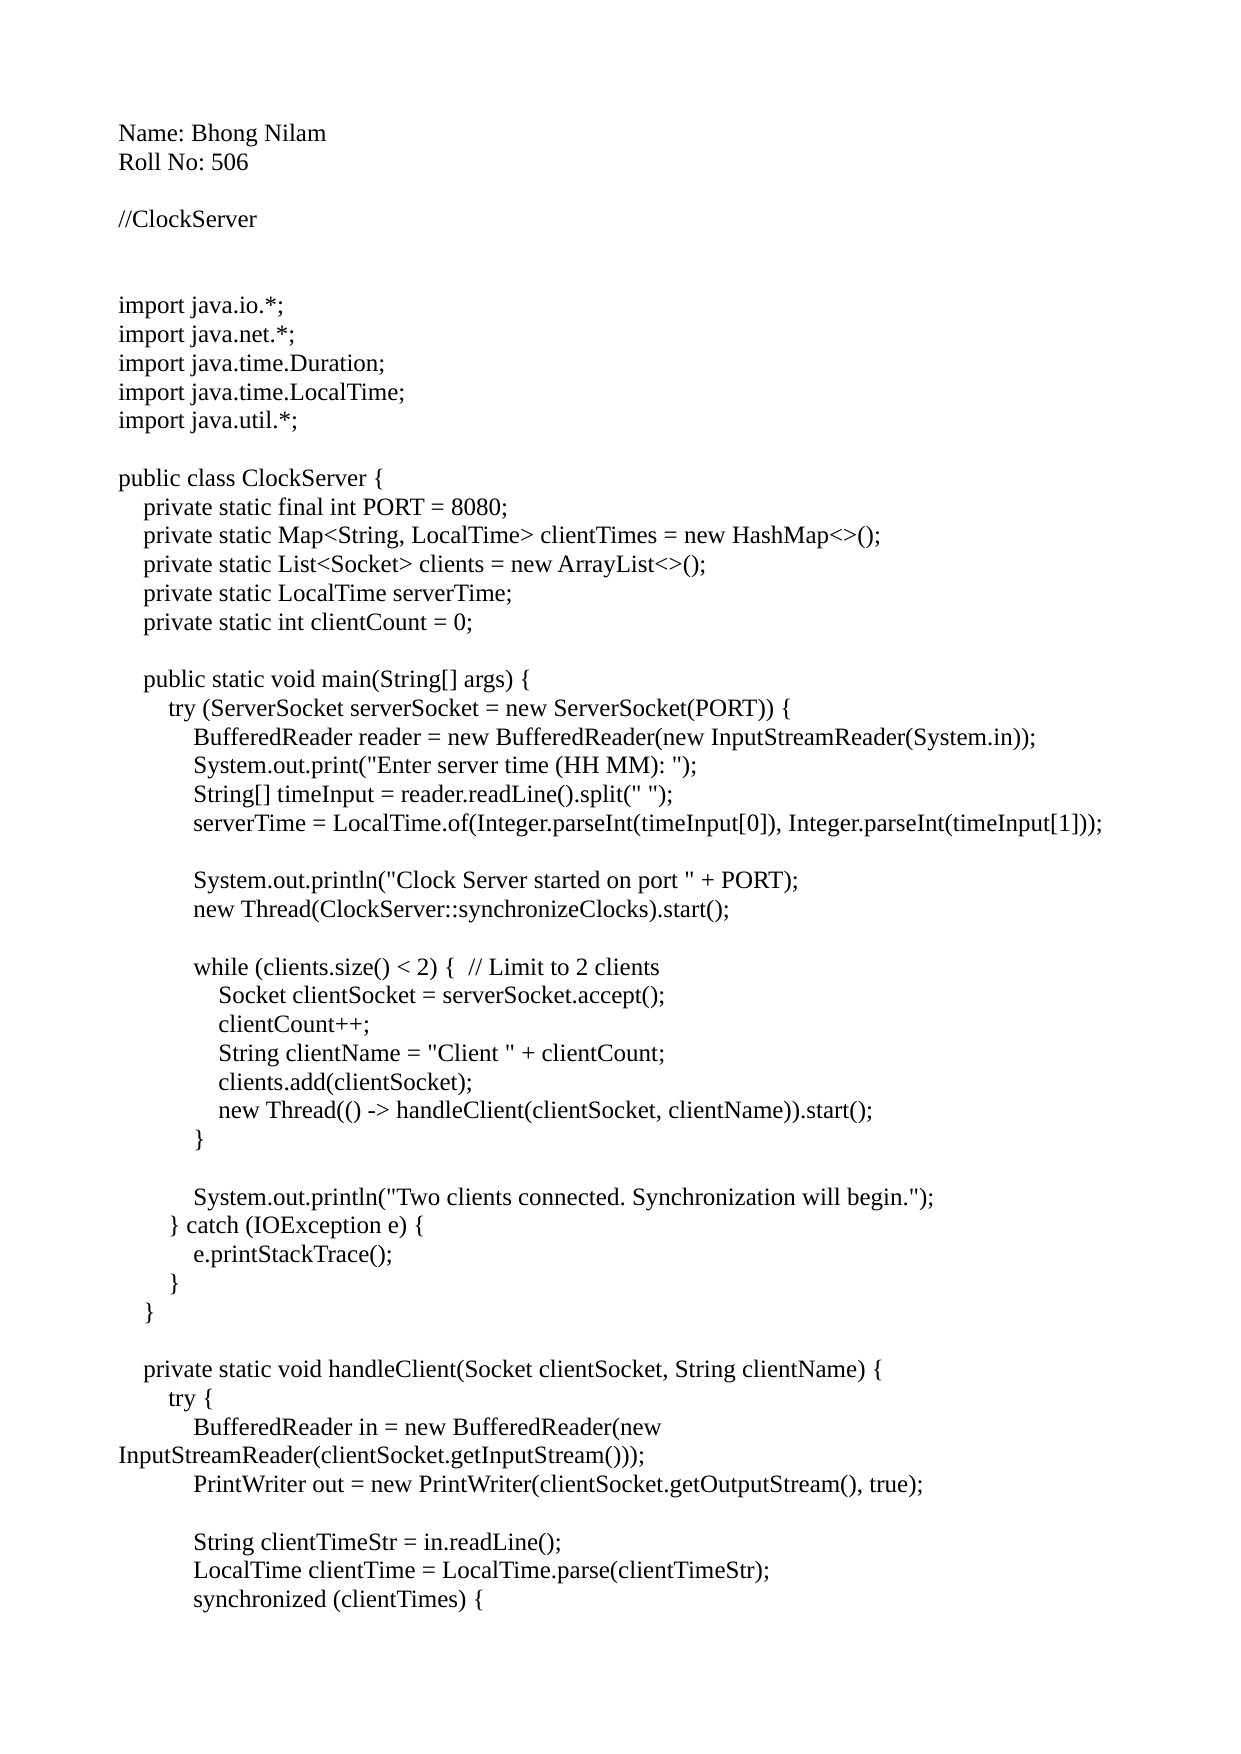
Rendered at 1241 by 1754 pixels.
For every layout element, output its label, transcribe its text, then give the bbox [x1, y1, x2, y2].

text System.out.println("Clock Server started on port " + PORT); [118, 866, 1122, 894]
text } catch (IOException e) { [118, 1211, 1122, 1239]
text new Thread(() -> handleClient(clientSocket, clientName)).start(); [118, 1096, 1122, 1124]
text LocalTime clientTime = LocalTime.parse(clientTimeStr); [118, 1556, 1122, 1584]
text while (clients.size() < 2) { // Limit to 2 clients [118, 952, 1122, 981]
text } [118, 1124, 1122, 1153]
text private static int clientCount = 0; [118, 607, 1122, 636]
text BufferedReader in = new BufferedReader(new InputStreamReader(clientSocket.getInputStream())); [118, 1412, 1122, 1469]
text new Thread(ClockServer::synchronizeClocks).start(); [118, 894, 1122, 923]
text private static void handleClient(Socket clientSocket, String clientName) { [118, 1354, 1122, 1383]
text import java.time.Duration; [118, 348, 1122, 377]
text String clientName = "Client " + clientCount; [118, 1038, 1122, 1067]
text private static Map<String, LocalTime> clientTimes = new HashMap<>(); [118, 521, 1122, 549]
text private static final int PORT = 8080; [118, 492, 1122, 521]
text private static LocalTime serverTime; [118, 578, 1122, 607]
text String clientTimeStr = in.readLine(); [118, 1527, 1122, 1556]
text serverTime = LocalTime.of(Integer.parseInt(timeInput[0]), Integer.parseInt(timeInput[1])); [118, 808, 1122, 837]
text import java.net.*; [118, 319, 1122, 348]
text } [118, 1268, 1122, 1297]
text import java.util.*; [118, 406, 1122, 434]
text System.out.println("Two clients connected. Synchronization will begin."); [118, 1182, 1122, 1211]
text Socket clientSocket = serverSocket.accept(); [118, 981, 1122, 1009]
text public static void main(String[] args) { [118, 664, 1122, 693]
text synchronized (clientTimes) { [118, 1584, 1122, 1613]
text Name: Bhong Nilam [118, 118, 1122, 147]
text } [118, 1297, 1122, 1326]
text e.printStackTrace(); [118, 1239, 1122, 1268]
text System.out.print("Enter server time (HH MM): "); [118, 751, 1122, 779]
text String[] timeInput = reader.readLine().split(" "); [118, 779, 1122, 808]
text //ClockServer [118, 204, 1122, 233]
text PrintWriter out = new PrintWriter(clientSocket.getOutputStream(), true); [118, 1469, 1122, 1498]
text public class ClockServer { [118, 463, 1122, 492]
text import java.time.LocalTime; [118, 377, 1122, 406]
text private static List<Socket> clients = new ArrayList<>(); [118, 549, 1122, 578]
text Roll No: 506 [118, 147, 1122, 176]
text import java.io.*; [118, 291, 1122, 319]
text clientCount++; [118, 1009, 1122, 1038]
text clients.add(clientSocket); [118, 1067, 1122, 1096]
text BufferedReader reader = new BufferedReader(new InputStreamReader(System.in)); [118, 722, 1122, 751]
text try { [118, 1383, 1122, 1412]
text try (ServerSocket serverSocket = new ServerSocket(PORT)) { [118, 693, 1122, 722]
